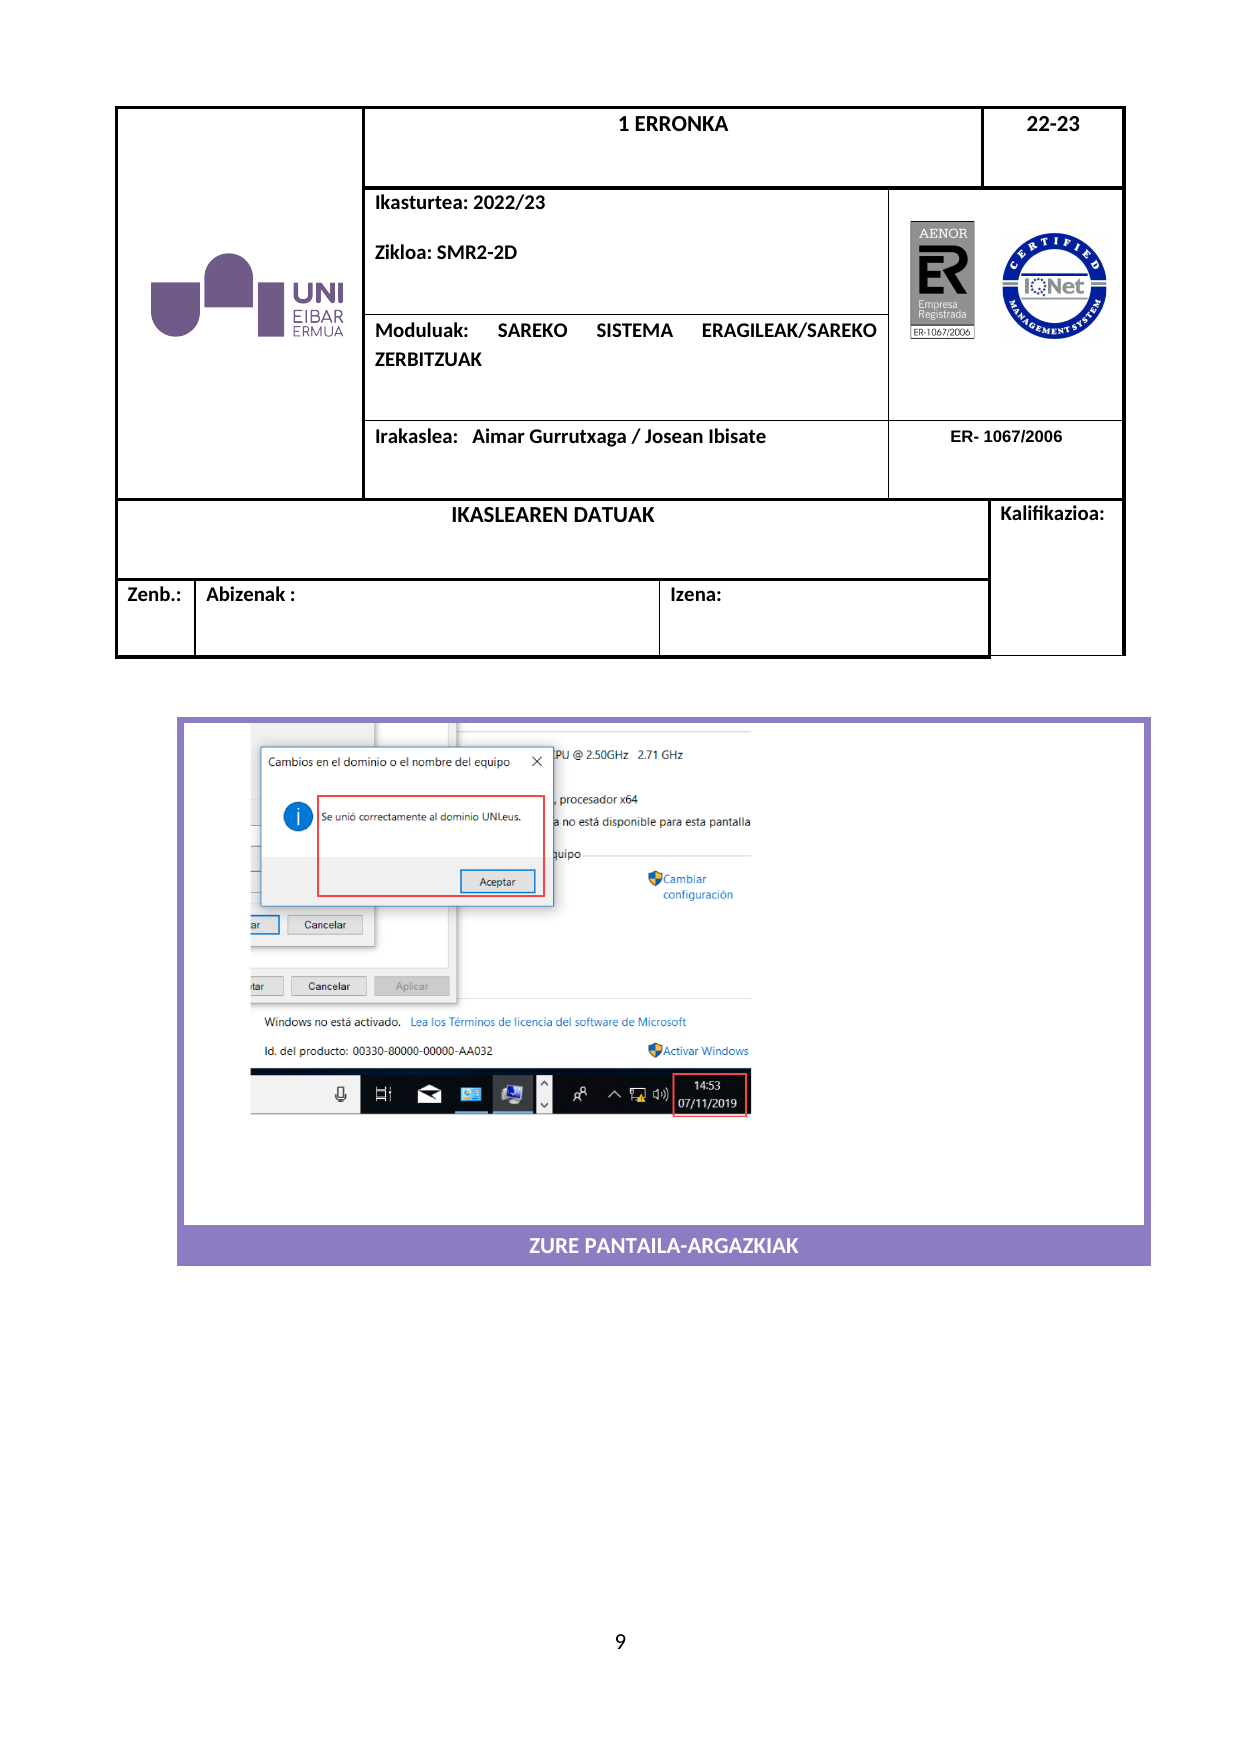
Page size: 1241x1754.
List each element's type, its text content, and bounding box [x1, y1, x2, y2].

table_cell ZURE PANTAILA-ARGAZKIAK [184, 1231, 1144, 1259]
picture [910, 221, 975, 339]
picture [1002, 233, 1107, 339]
picture [250, 723, 752, 1117]
picture [127, 246, 364, 346]
table_header [184, 723, 1144, 1225]
